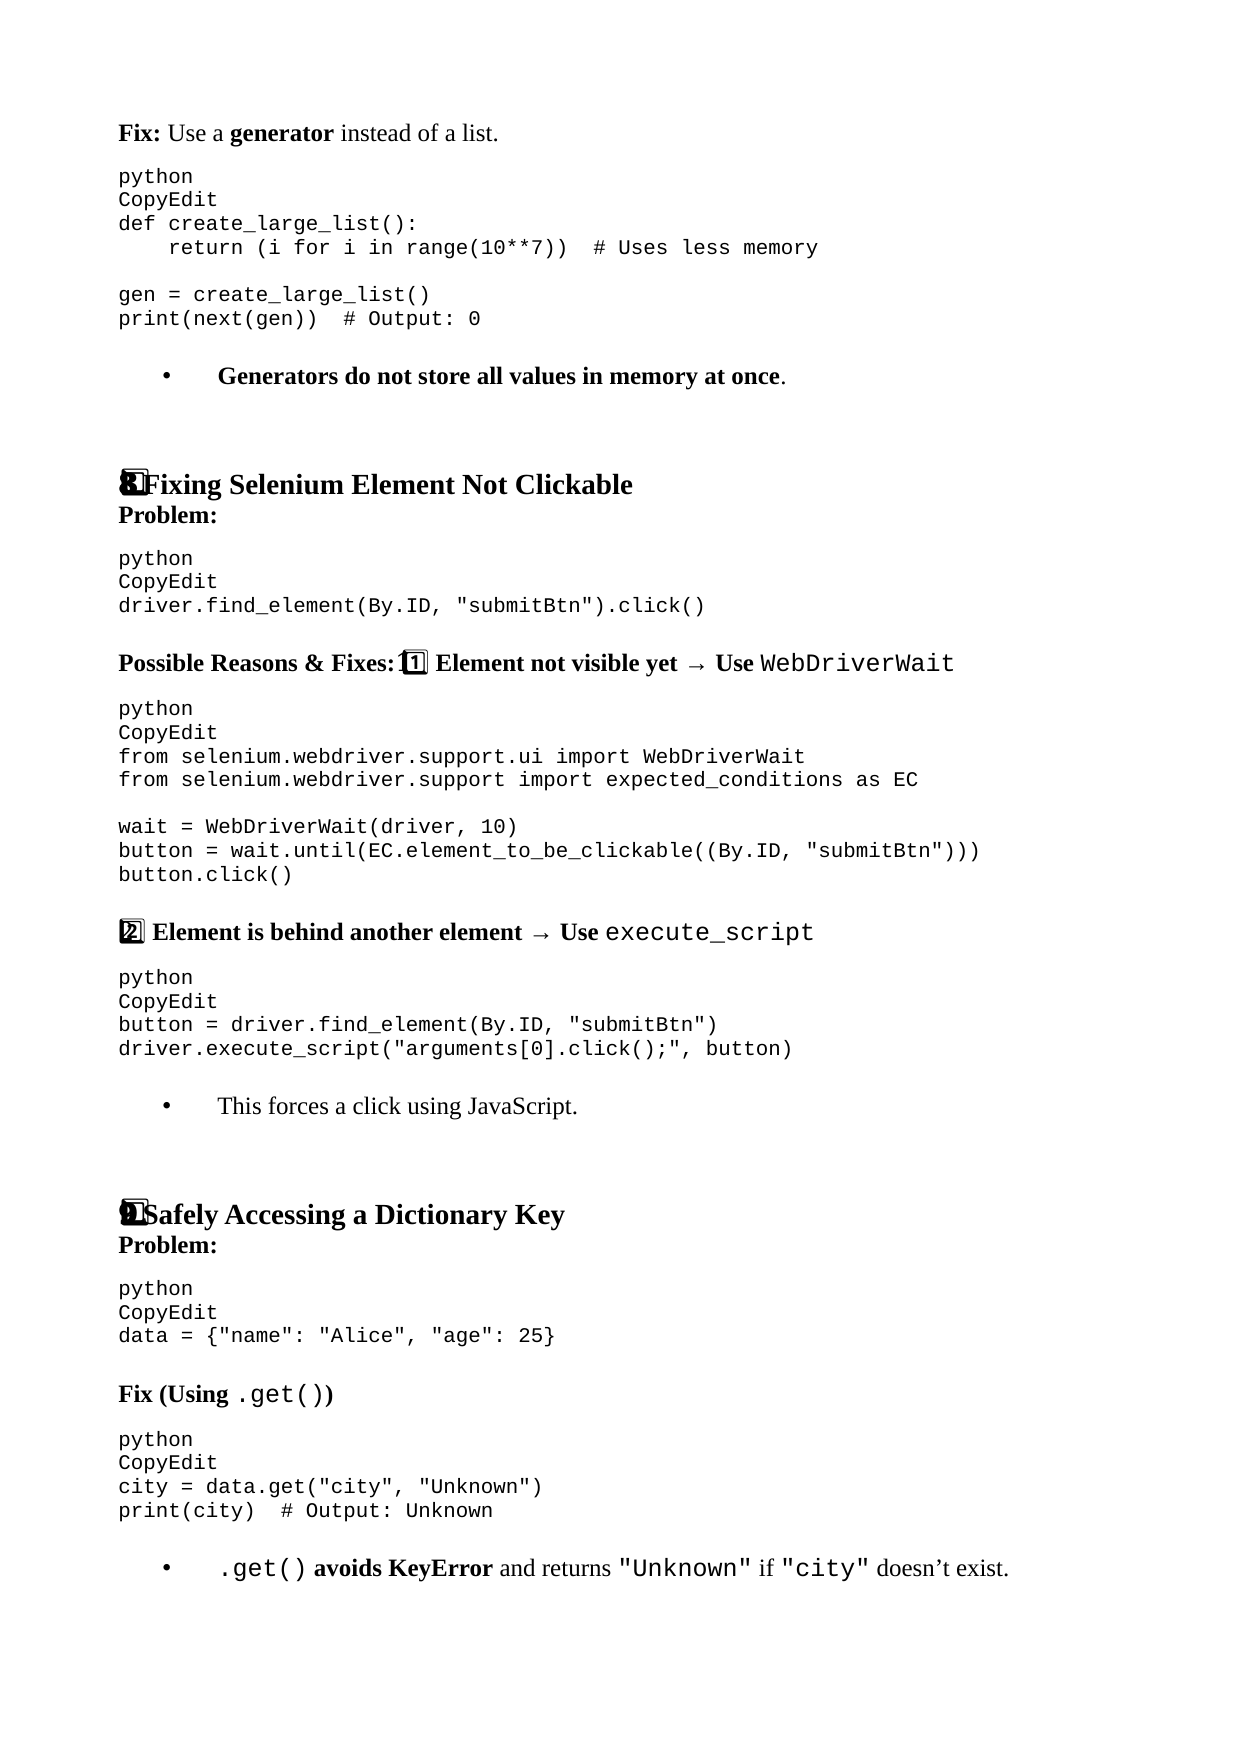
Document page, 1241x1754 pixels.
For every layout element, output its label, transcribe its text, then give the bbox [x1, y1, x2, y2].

list ✅ Generators do not store all values in memory at once. [162, 361, 1122, 389]
text button.click() [118, 864, 1122, 887]
text gen = create_large_list() [118, 284, 1122, 308]
text python [118, 1429, 1122, 1452]
text city = data.get("city", "Unknown") [118, 1476, 1122, 1499]
text CopyEdit [118, 991, 1122, 1014]
text print(next(gen)) # Output: 0 [118, 308, 1122, 331]
text CopyEdit [118, 1452, 1122, 1476]
text python [118, 548, 1122, 572]
text python [118, 1278, 1122, 1302]
text CopyEdit [118, 189, 1122, 213]
text python [118, 698, 1122, 722]
text driver.find_element(By.ID, "submitBtn").click() [118, 595, 1122, 619]
text CopyEdit [118, 572, 1122, 595]
text from selenium.webdriver.support.ui import WebDriverWait [118, 746, 1122, 769]
list ✅ This forces a click using JavaScript. [162, 1091, 1122, 1120]
subtitle 8️⃣ Fixing Selenium Element Not Clickable [118, 467, 1122, 500]
text return (i for i in range(10**7)) # Uses less memory [118, 237, 1122, 260]
text python [118, 166, 1122, 189]
text 2️⃣ Element is behind another element → Use execute_script [118, 917, 1122, 948]
text button = wait.until(EC.element_to_be_clickable((By.ID, "submitBtn"))) [118, 840, 1122, 864]
text CopyEdit [118, 722, 1122, 746]
text Fix: Use a generator instead of a list. [118, 118, 1122, 147]
text print(city) # Output: Unknown [118, 1499, 1122, 1523]
text Problem: [118, 1231, 1122, 1259]
subtitle 9️⃣ Safely Accessing a Dictionary Key [118, 1197, 1122, 1231]
text Problem: [118, 500, 1122, 529]
text def create_large_list(): [118, 213, 1122, 237]
text from selenium.webdriver.support import expected_conditions as EC [118, 769, 1122, 793]
text Fix (Using .get()) [118, 1379, 1122, 1409]
text data = {"name": "Alice", "age": 25} [118, 1326, 1122, 1349]
text CopyEdit [118, 1302, 1122, 1326]
text driver.execute_script("arguments[0].click();", button) [118, 1038, 1122, 1062]
text button = driver.find_element(By.ID, "submitBtn") [118, 1014, 1122, 1038]
text wait = WebDriverWait(driver, 10) [118, 817, 1122, 840]
text Possible Reasons & Fixes: 1️⃣ Element not visible yet → Use WebDriverWait [118, 648, 1122, 679]
text python [118, 967, 1122, 991]
list ✅ .get() avoids KeyError and returns "Unknown" if "city" doesn’t exist. [162, 1553, 1122, 1583]
